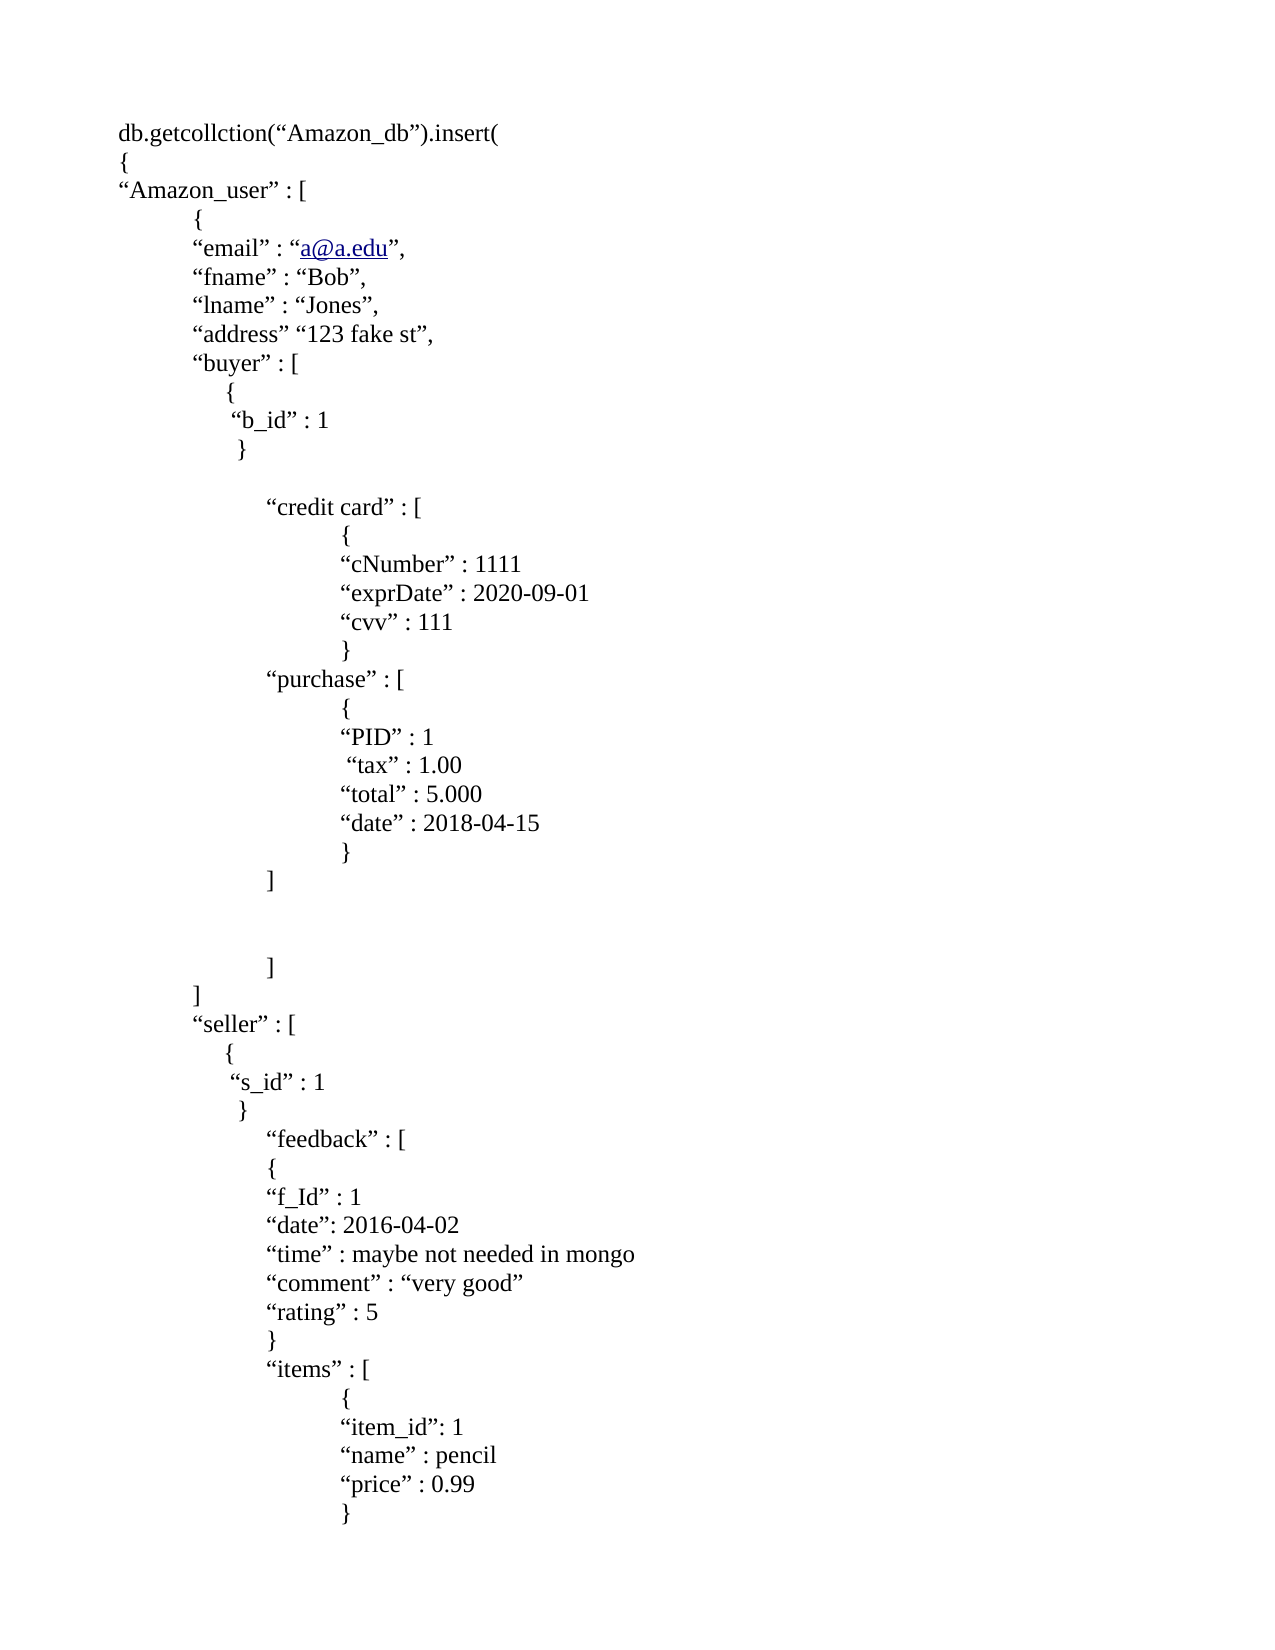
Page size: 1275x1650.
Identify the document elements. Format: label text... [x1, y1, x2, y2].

text “rating” : 5 [118, 1297, 1157, 1326]
text } [118, 636, 1157, 664]
text “fname” : “Bob”, [118, 262, 1157, 291]
text “feedback” : [ [118, 1124, 1157, 1153]
text “exprDate” : 2020-09-01 [118, 578, 1157, 607]
text “items” : [ [118, 1354, 1157, 1383]
text “time” : maybe not needed in mongo [118, 1239, 1157, 1268]
text “lname” : “Jones”, [118, 291, 1157, 319]
text } [118, 1326, 1157, 1354]
text “date”: 2016-04-02 [118, 1211, 1157, 1239]
text “b_id” : 1 [118, 406, 1157, 434]
text ] [118, 866, 1157, 894]
text { [118, 521, 1157, 549]
text “name” : pencil [118, 1441, 1157, 1469]
text “s_id” : 1 [118, 1067, 1157, 1096]
text } [118, 837, 1157, 866]
text { [118, 377, 1157, 406]
text “email” : “a@a.edu”, [118, 233, 1157, 262]
text “price” : 0.99 [118, 1469, 1157, 1498]
text ] [118, 952, 1157, 981]
text “cNumber” : 1111 [118, 549, 1157, 578]
text { [118, 693, 1157, 722]
text “cvv” : 111 [118, 607, 1157, 636]
text { [118, 1038, 1157, 1067]
text “total” : 5.000 [118, 779, 1157, 808]
text db.getcollction(“Amazon_db”).insert( [118, 118, 1157, 147]
text } [118, 1498, 1157, 1527]
text { [118, 204, 1157, 233]
text “buyer” : [ [118, 348, 1157, 377]
text “address” “123 fake st”, [118, 319, 1157, 348]
text “item_id”: 1 [118, 1412, 1157, 1441]
text “tax” : 1.00 [118, 751, 1157, 779]
text ] [118, 981, 1157, 1009]
text { [118, 147, 1157, 176]
text “date” : 2018-04-15 [118, 808, 1157, 837]
text “seller” : [ [118, 1009, 1157, 1038]
text “Amazon_user” : [ [118, 176, 1157, 204]
text “comment” : “very good” [118, 1268, 1157, 1297]
text { [118, 1383, 1157, 1412]
text “PID” : 1 [118, 722, 1157, 751]
text “f_Id” : 1 [118, 1182, 1157, 1211]
text } [118, 1096, 1157, 1124]
text “purchase” : [ [118, 664, 1157, 693]
text “credit card” : [ [118, 492, 1157, 521]
text } [118, 434, 1157, 463]
text { [118, 1153, 1157, 1182]
